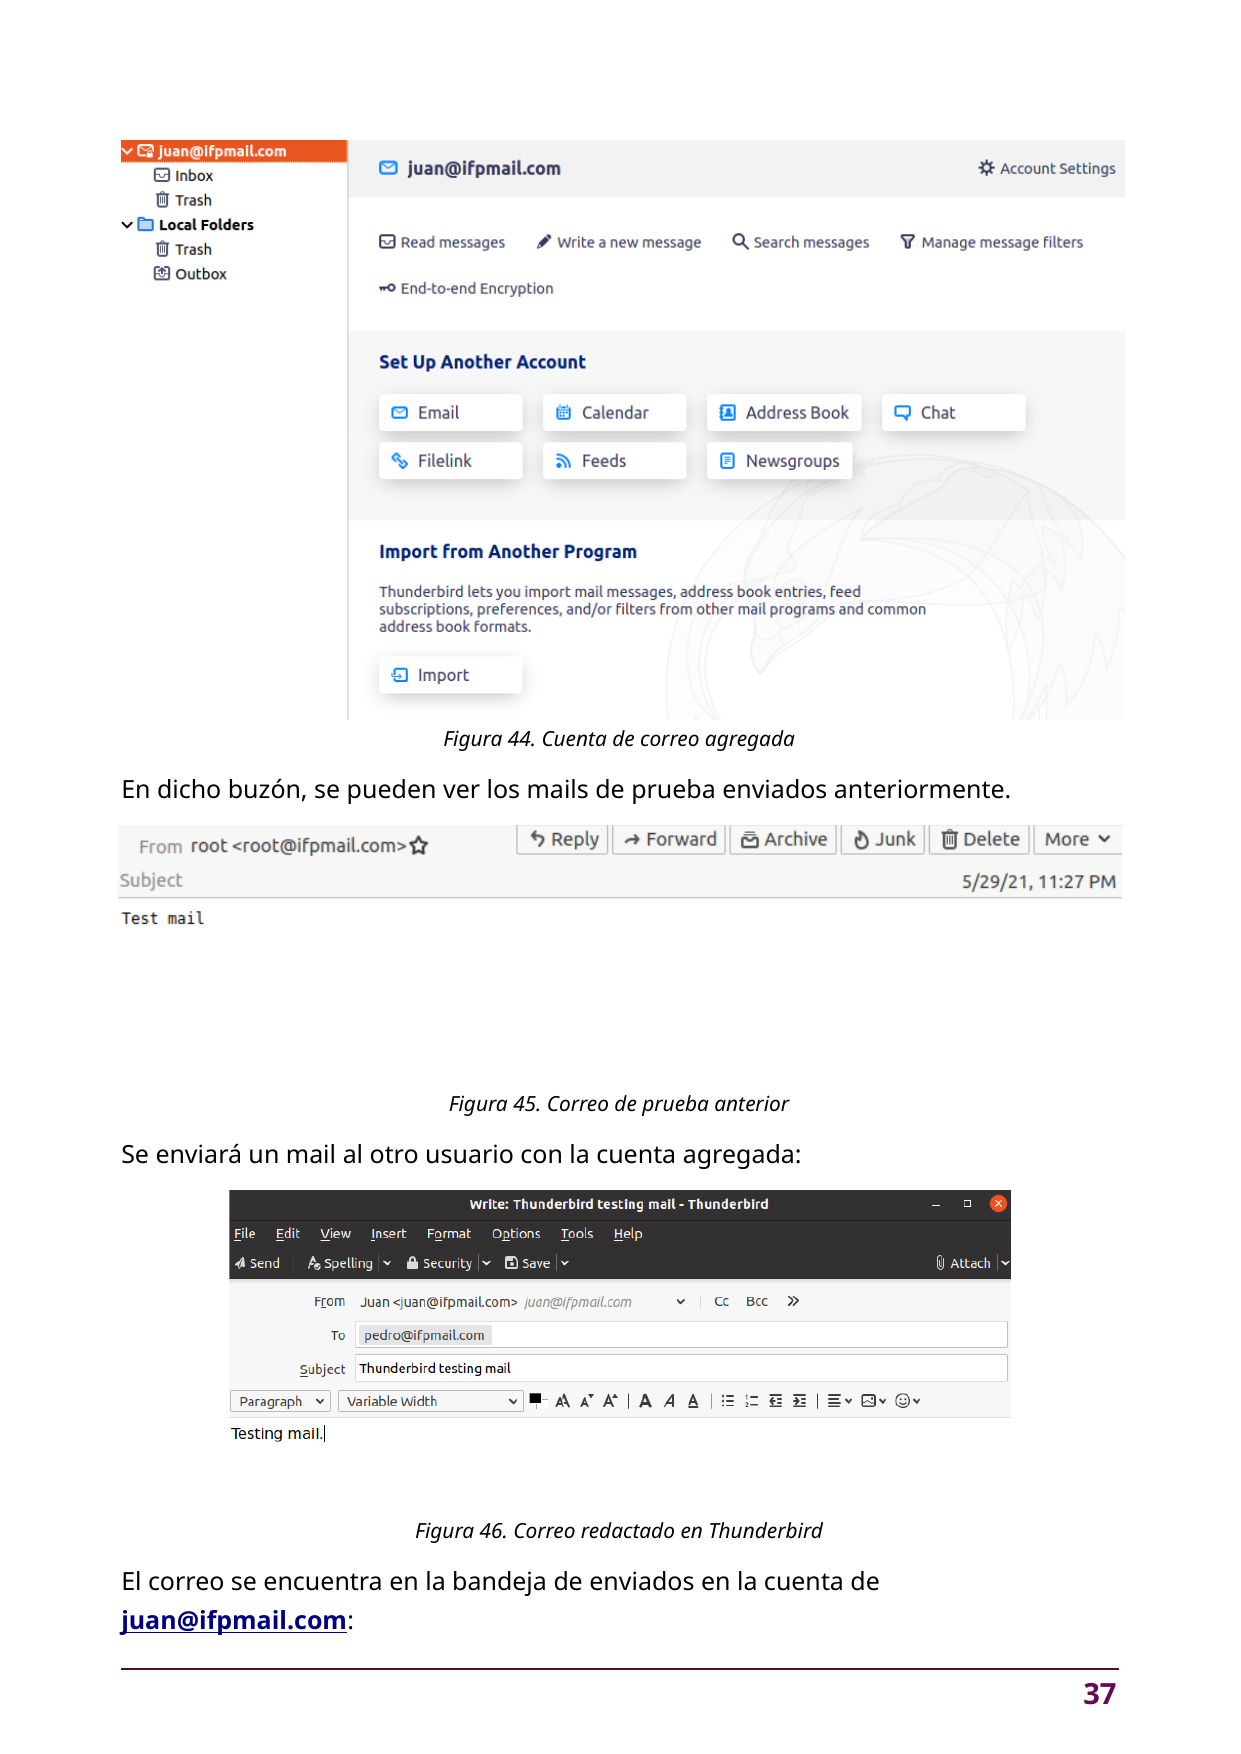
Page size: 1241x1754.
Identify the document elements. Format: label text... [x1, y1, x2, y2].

text Figura 44. Cuenta de correo agregada [121, 720, 1119, 752]
text Se enviará un mail al otro usuario con la cuenta agregada: [121, 1137, 1119, 1171]
text El correo se encuentra en la bandeja de enviados en la cuenta de juan@ifpmail.com: [121, 1563, 1119, 1637]
text En dicho buzón, se pueden ver los mails de prueba enviados anteriormente. [121, 771, 1119, 805]
picture [121, 140, 1125, 720]
picture [118, 825, 1123, 1086]
text Figura 45. Correo de prueba anterior [121, 1086, 1119, 1118]
text Figura 46. Correo redactado en Thunderbird [121, 1190, 1119, 1545]
picture [229, 1190, 1011, 1513]
text [121, 121, 1119, 140]
